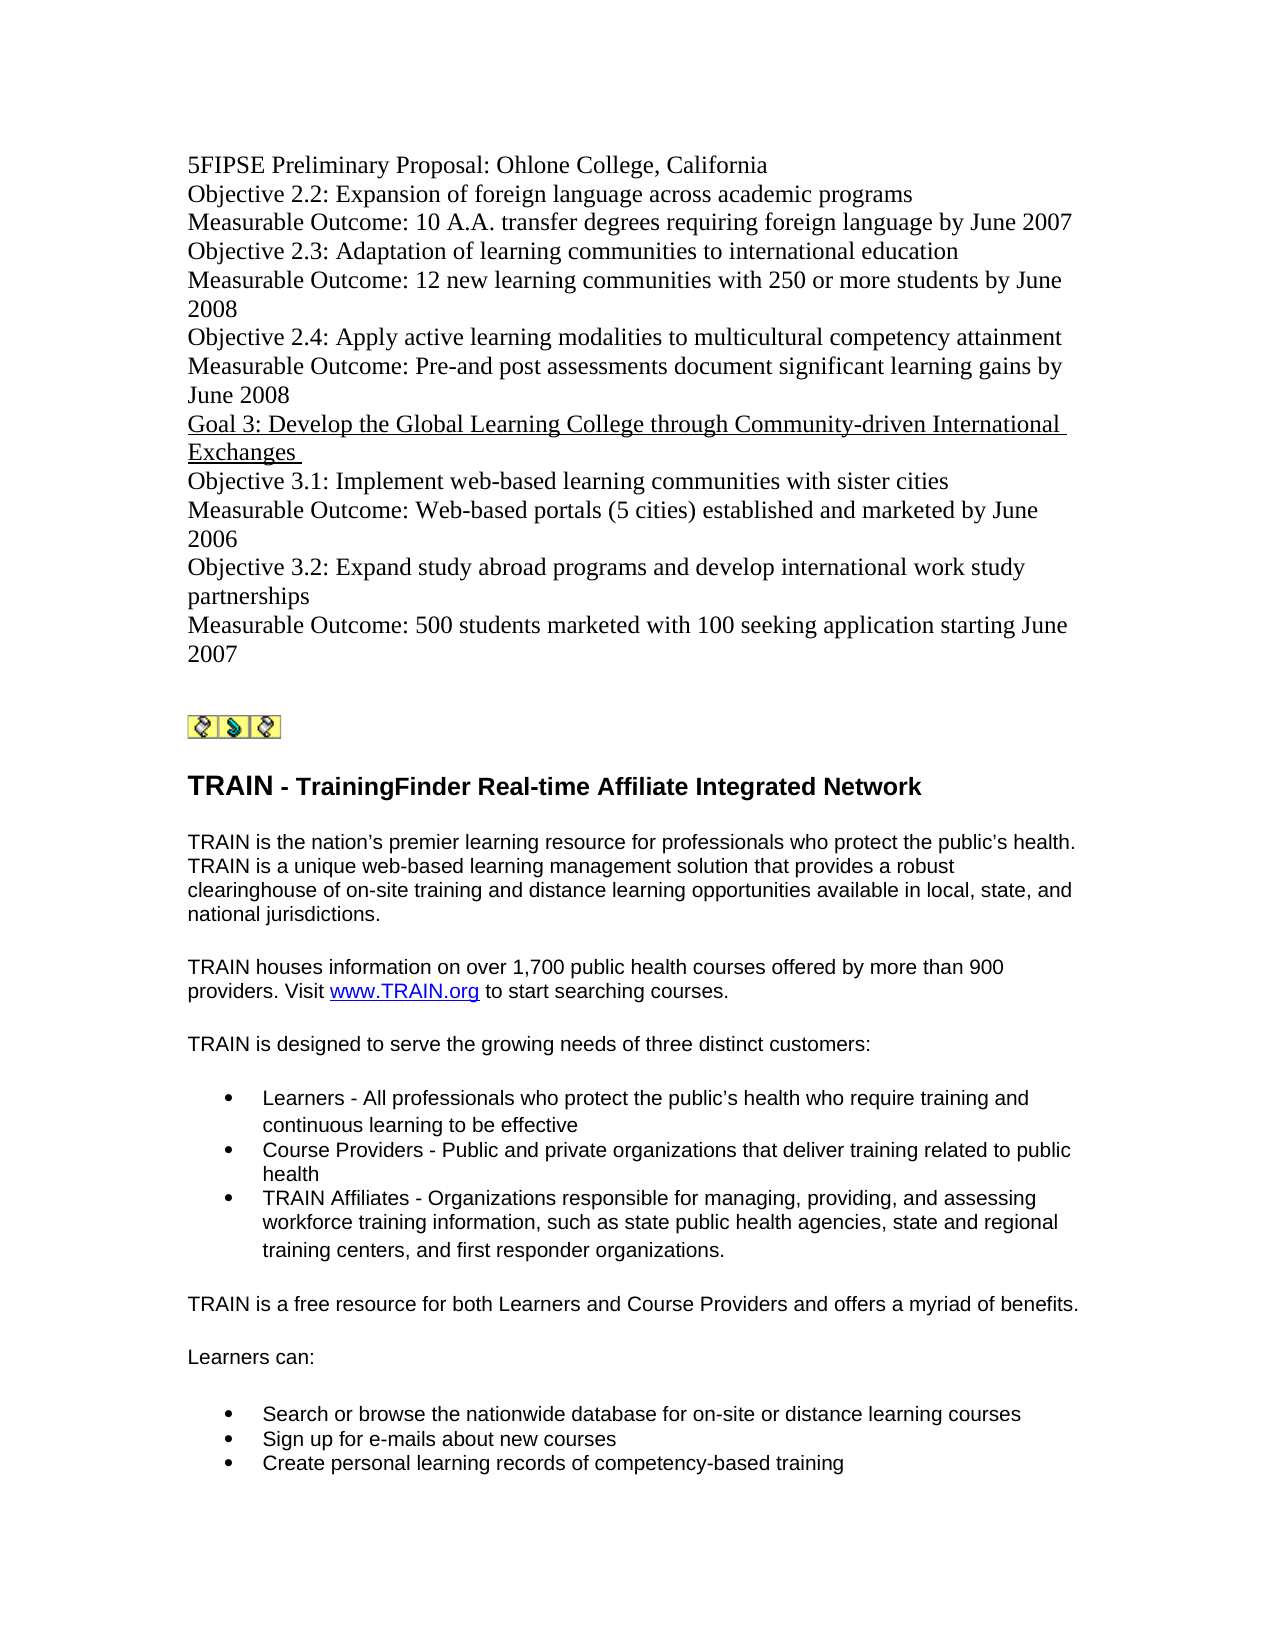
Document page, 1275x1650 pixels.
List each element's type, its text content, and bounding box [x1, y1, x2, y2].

list Sign up for e-mails about new courses [225, 1427, 1087, 1451]
list Course Providers - Public and private organizations that deliver training related to public health [225, 1138, 1087, 1186]
text 5FIPSE Preliminary Proposal: Ohlone College, California [187, 150, 1087, 179]
picture [187, 715, 282, 739]
text TRAIN houses information on over 1,700 public health courses offered by more than 900 providers. Visit www.TRAIN.org to start searching courses. [187, 955, 1087, 1003]
text Objective 3.2: Expand study abroad programs and develop international work study partnerships [187, 552, 1087, 610]
text Measurable Outcome: Web-based portals (5 cities) established and marketed by June 2006 [187, 495, 1087, 552]
text Learners can: [187, 1345, 1087, 1369]
list Create personal learning records of competency-based training [225, 1451, 1087, 1475]
text Measurable Outcome: 10 A.A. transfer degrees requiring foreign language by June 2007 [187, 207, 1087, 236]
text TRAIN is the nation’s premier learning resource for professionals who protect the public’s health. TRAIN is a unique web-based learning management solution that provides a robust clearinghouse of on-site training and distance learning opportunities available in local, state, and national jurisdictions. [187, 830, 1087, 926]
text Measurable Outcome: Pre-and post assessments document significant learning gains by June 2008 [187, 351, 1087, 409]
text Measurable Outcome: 12 new learning communities with 250 or more students by June 2008 [187, 265, 1087, 322]
text TRAIN - TrainingFinder Real-time Affiliate Integrated Network [187, 768, 1087, 801]
text Objective 2.4: Apply active learning modalities to multicultural competency attainment [187, 322, 1087, 351]
text TRAIN is a free resource for both Learners and Course Providers and offers a myriad of benefits. [187, 1292, 1087, 1316]
list Search or browse the nationwide database for on-site or distance learning courses [225, 1398, 1087, 1427]
text Goal 3: Develop the Global Learning College through Community-driven International Exchanges [187, 409, 1087, 466]
text Objective 3.1: Implement web-based learning communities with sister cities [187, 466, 1087, 495]
text Objective 2.2: Expansion of foreign language across academic programs [187, 179, 1087, 207]
list Learners - All professionals who protect the public’s health who require training and continuous learning to be effective [225, 1085, 1087, 1138]
text TRAIN is designed to serve the growing needs of three distinct customers: [187, 1032, 1087, 1056]
list TRAIN Affiliates - Organizations responsible for managing, providing, and assessing workforce training information, such as state public health agencies, state and regional training centers, and first responder organizations. [225, 1186, 1087, 1263]
text Measurable Outcome: 500 students marketed with 100 seeking application starting June 2007 [187, 610, 1087, 667]
text Objective 2.3: Adaptation of learning communities to international education [187, 236, 1087, 265]
